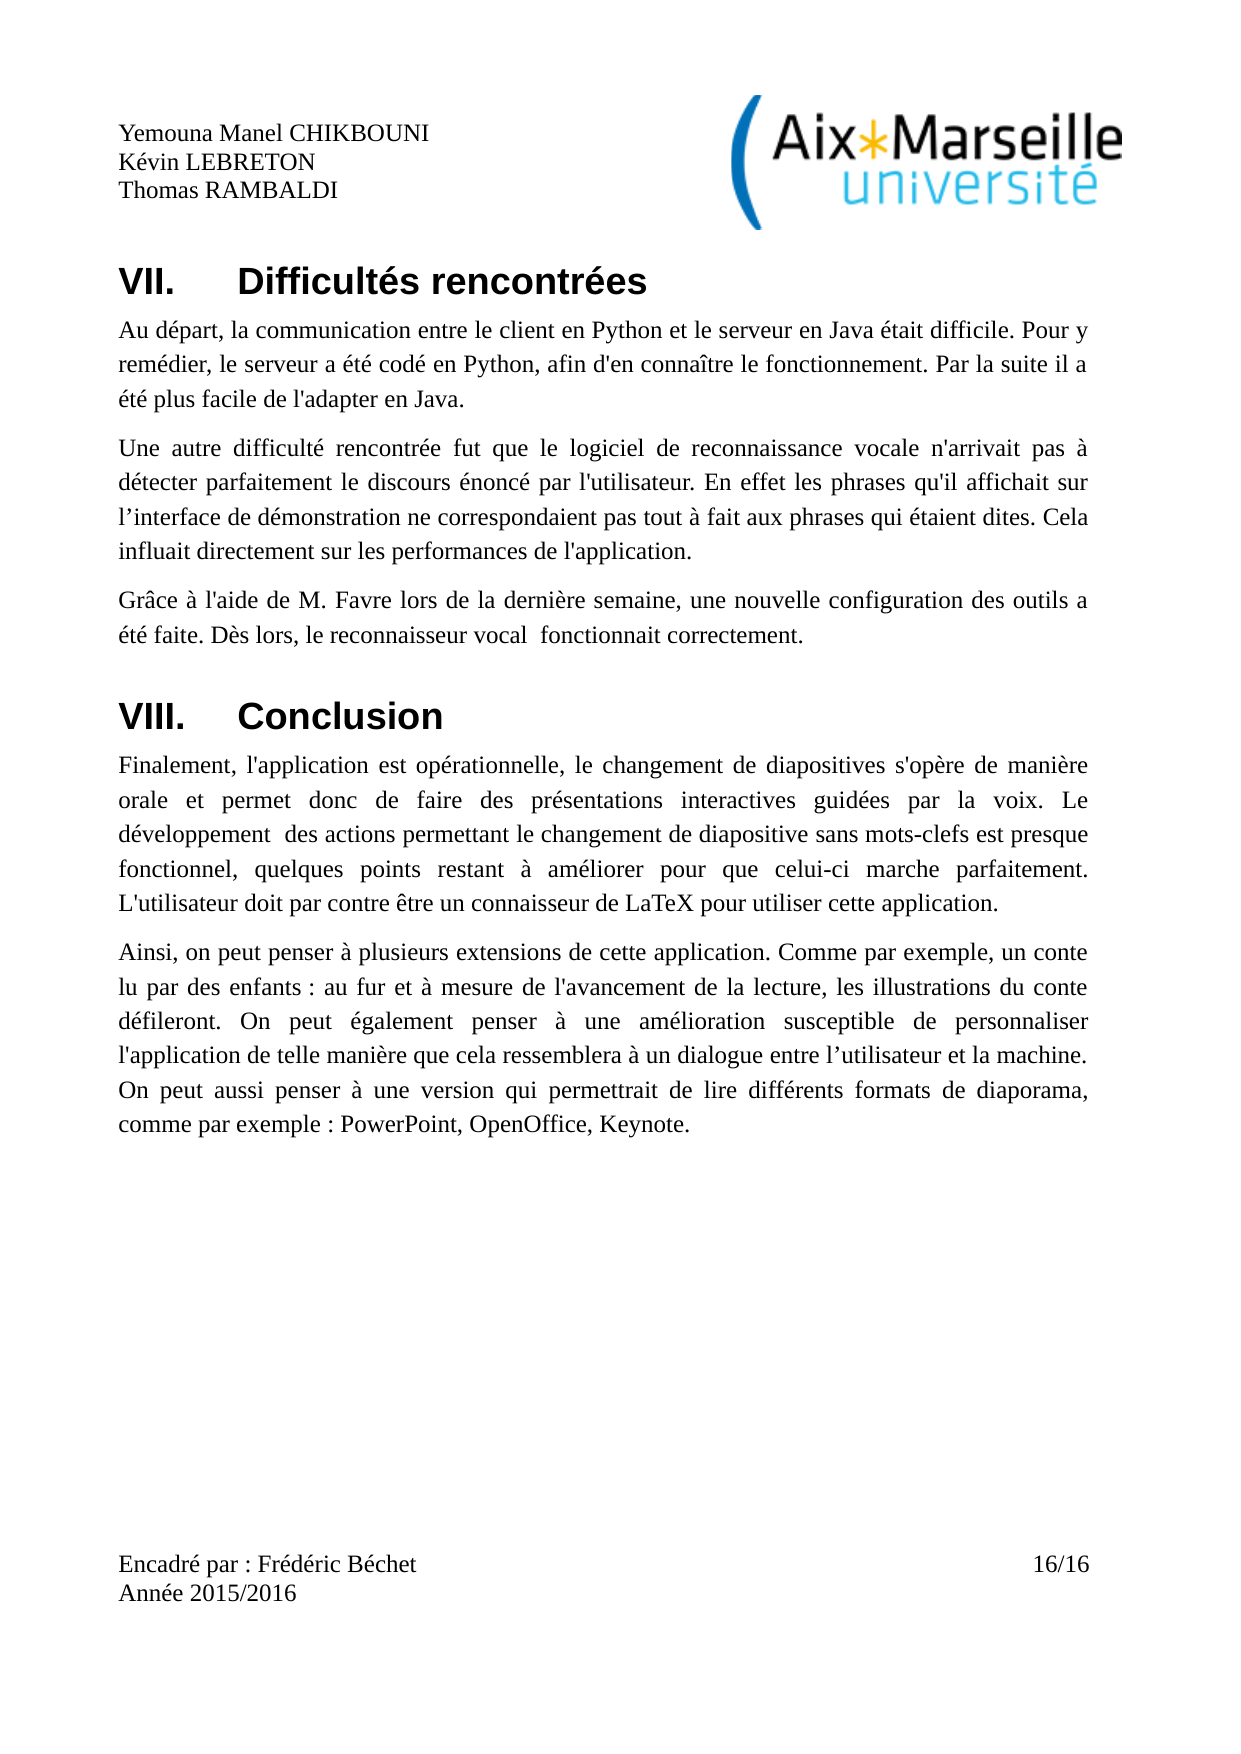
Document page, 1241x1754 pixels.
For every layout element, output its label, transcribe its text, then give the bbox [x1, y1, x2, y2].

text Ainsi, on peut penser à plusieurs extensions de cette application. Comme par exemple, un conte lu par des enfants : au fur et à mesure de l'avancement de la lecture, les illustrations du conte défileront. On peut également penser à une amélioration susceptible de personnaliser l'application de telle manière que cela ressemblera à un dialogue entre l’utilisateur et la machine. On peut aussi penser à une version qui permettrait de lire différents formats de diaporama, comme par exemple : PowerPoint, OpenOffice, Keynote. [118, 937, 1089, 1138]
picture [731, 95, 1122, 230]
text Grâce à l'aide de M. Favre lors de la dernière semaine, une nouvelle configuration des outils a été faite. Dès lors, le reconnaisseur vocal fonctionnait correctement. [118, 586, 1089, 649]
subtitle Conclusion [118, 694, 1089, 738]
text Finalement, l'application est opérationnelle, le changement de diapositives s'opère de manière orale et permet donc de faire des présentations interactives guidées par la voix. Le développement des actions permettant le changement de diapositive sans mots-clefs est presque fonctionnel, quelques points restant à améliorer pour que celui-ci marche parfaitement. L'utilisateur doit par contre être un connaisseur de LaTeX pour utiliser cette application. [118, 750, 1089, 917]
subtitle Difficultés rencontrées [118, 259, 1089, 302]
text Au départ, la communication entre le client en Python et le serveur en Java était difficile. Pour y remédier, le serveur a été codé en Python, afin d'en connaître le fonctionnement. Par la suite il a été plus facile de l'adapter en Java. [118, 315, 1089, 413]
text Une autre difficulté rencontrée fut que le logiciel de reconnaissance vocale n'arrivait pas à détecter parfaitement le discours énoncé par l'utilisateur. En effet les phrases qu'il affichait sur l’interface de démonstration ne correspondaient pas tout à fait aux phrases qui étaient dites. Cela influait directement sur les performances de l'application. [118, 433, 1089, 565]
